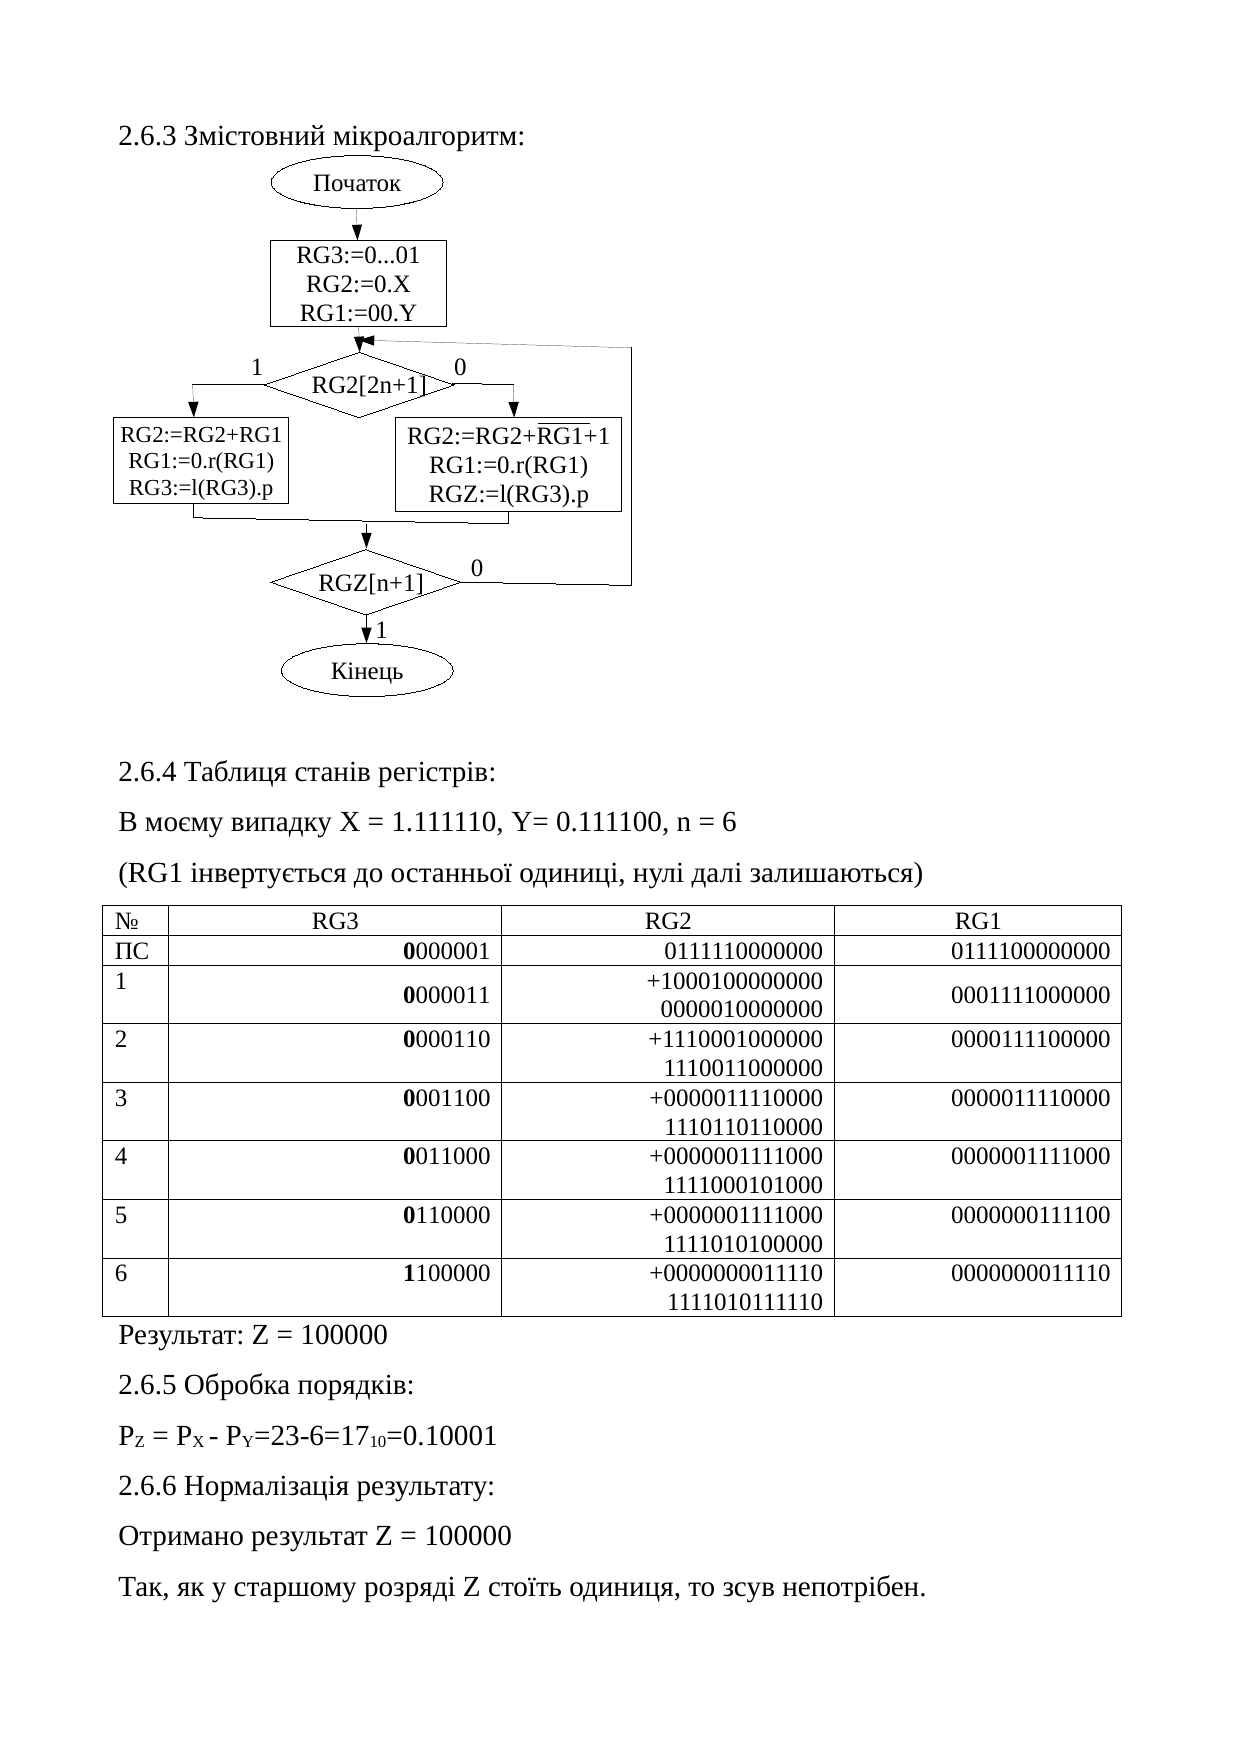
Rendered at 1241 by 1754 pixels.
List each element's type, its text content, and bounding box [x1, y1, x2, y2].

table_cell 5 [103, 1200, 168, 1257]
text (RG1 інвертується до останньої одиниці, нулі далі залишаються) [118, 855, 1122, 888]
table_cell 6 [103, 1259, 168, 1316]
table_header RG3 [169, 906, 501, 935]
table_cell 0001100 [169, 1083, 501, 1140]
table_cell +0000001111000 1111010100000 [502, 1200, 834, 1257]
table_cell 4 [103, 1141, 168, 1199]
table_header № [103, 906, 168, 935]
table_cell 3 [103, 1083, 168, 1140]
table_cell 0001111000000 [835, 966, 1121, 1023]
table_cell 2 [103, 1024, 168, 1082]
text Результат: Z = 100000 [118, 1317, 1122, 1351]
table_cell 0111100000000 [835, 936, 1121, 965]
table_cell 1100000 [169, 1259, 501, 1316]
table_cell +0000001111000 1111000101000 [502, 1141, 834, 1199]
table_cell 0000001 [169, 936, 501, 965]
table_cell 0000011110000 [835, 1083, 1121, 1140]
table_cell 0111110000000 [502, 936, 834, 965]
table_cell 0000111100000 [835, 1024, 1121, 1082]
text PZ = PX - PY=23-6=1710=0.10001 [118, 1418, 1122, 1451]
text 2.6.3 Змістовний мікроалгоритм: [118, 118, 1122, 152]
text 2.6.5 Обробка порядків: [118, 1367, 1122, 1401]
table_cell 1 [103, 966, 168, 1023]
table_cell +0000011110000 1110110110000 [502, 1083, 834, 1140]
table_header RG1 [835, 906, 1121, 935]
table_header RG2 [502, 906, 834, 935]
table_cell 0000110 [169, 1024, 501, 1082]
table_cell 0000001111000 [835, 1141, 1121, 1199]
table_cell 0110000 [169, 1200, 501, 1257]
table_cell +1110001000000 1110011000000 [502, 1024, 834, 1082]
table_cell +0000000011110 1111010111110 [502, 1259, 834, 1316]
table_cell 0000000111100 [835, 1200, 1121, 1257]
table_cell ПС [103, 936, 168, 965]
table_cell 0011000 [169, 1141, 501, 1199]
text Так, як у старшому розряді Z стоїть одиниця, то зсув непотрібен. [118, 1569, 1122, 1602]
text Отримано результат Z = 100000 [118, 1518, 1122, 1552]
text В моєму випадку X = 1.111110, Y= 0.111100, n = 6 [118, 804, 1122, 838]
table_cell 0000011 [169, 966, 501, 1023]
table_cell 0000000011110 [835, 1259, 1121, 1316]
text 2.6.6 Нормалізація результату: [118, 1468, 1122, 1502]
table_cell +1000100000000 0000010000000 [502, 966, 834, 1023]
text 2.6.4 Таблиця станів регістрів: [118, 754, 1122, 788]
